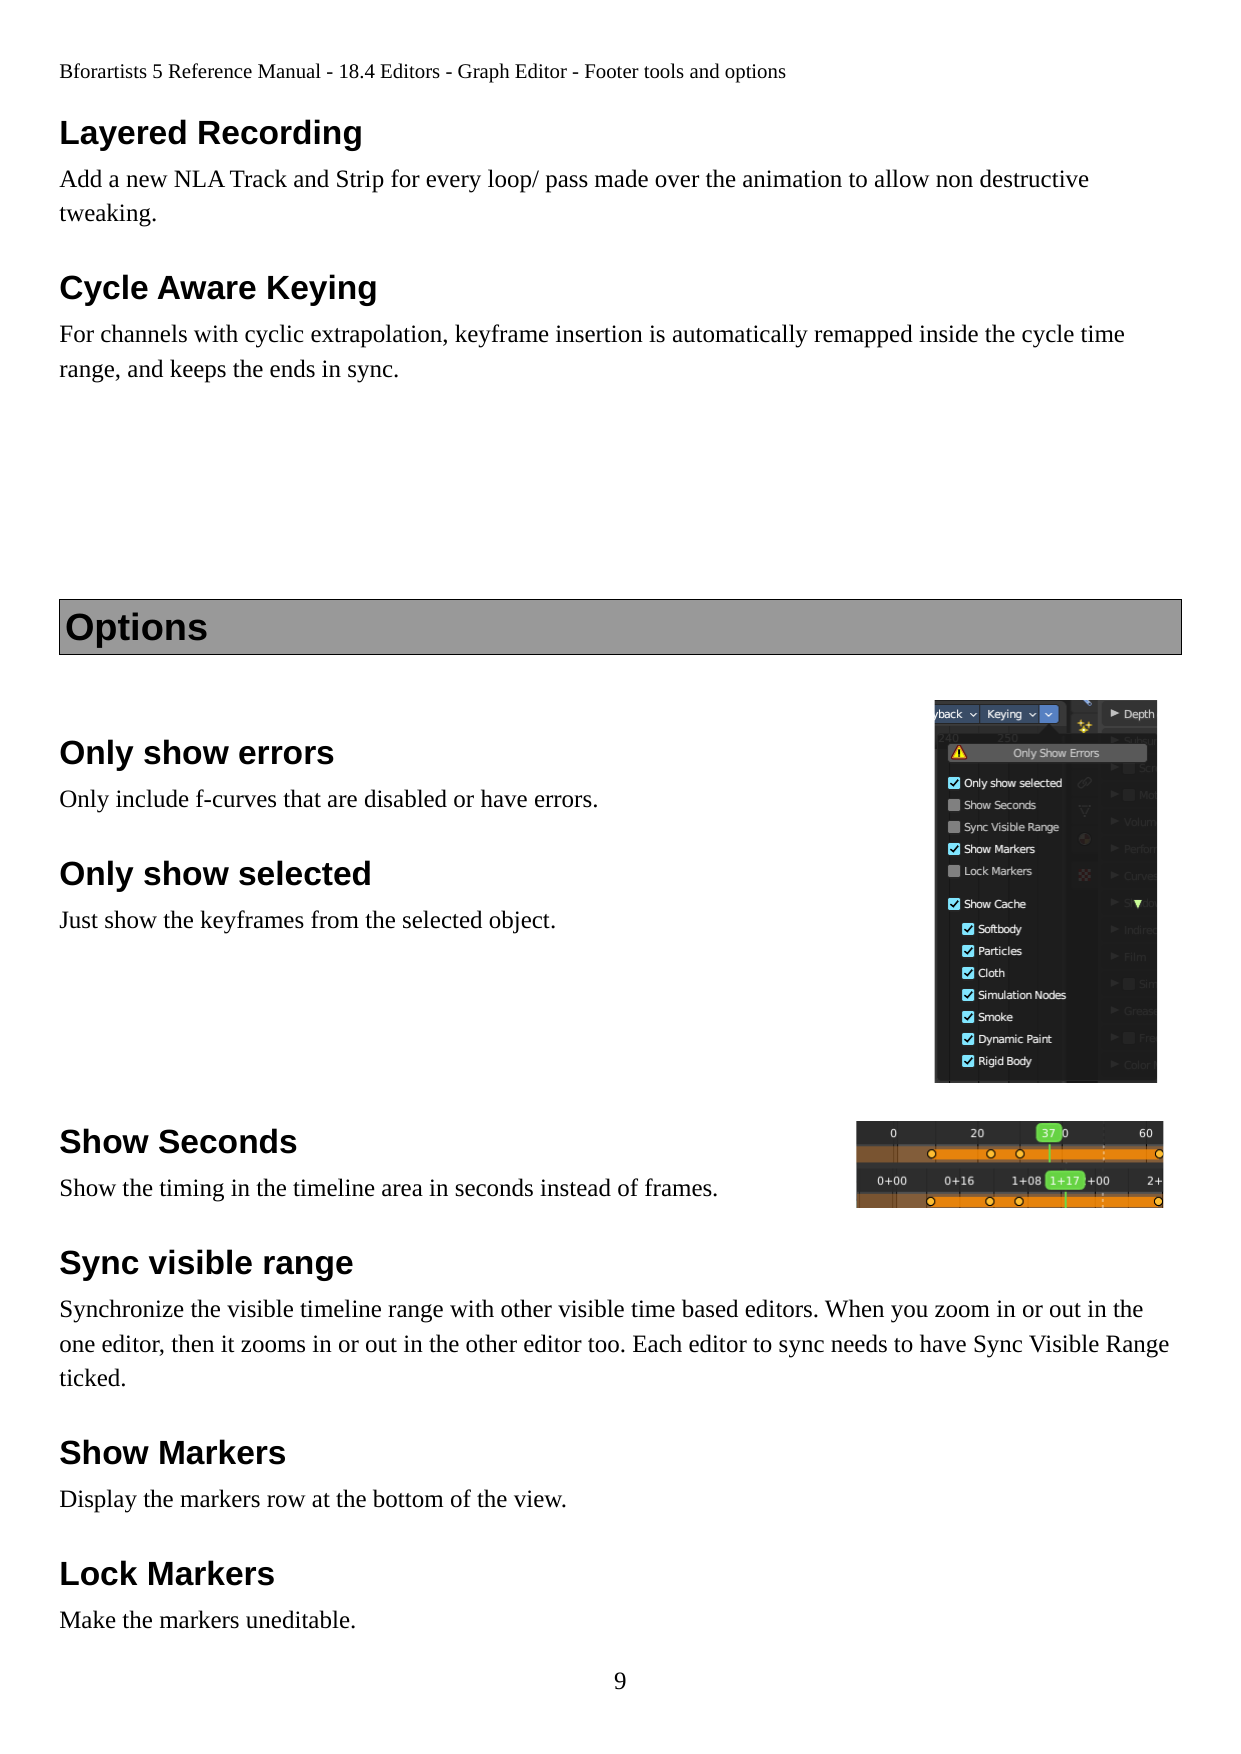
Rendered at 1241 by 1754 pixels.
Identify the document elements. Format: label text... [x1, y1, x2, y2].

subtitle [1158, 854, 1181, 892]
table_header Options [60, 600, 1181, 654]
text Make the markers uneditable. [59, 1605, 1181, 1634]
text Add a new NLA Track and Strip for every loop/ pass made over the animation to allow non destructive tweaking. [59, 164, 1181, 227]
subtitle [1164, 1122, 1181, 1161]
text For channels with cyclic extrapolation, keyframe insertion is automatically remapped inside the cycle time range, and keeps the ends in sync. [59, 319, 1181, 382]
subtitle Cycle Aware Keying [59, 268, 1181, 307]
subtitle Show Markers [59, 1433, 1181, 1472]
text Only include f-curves that are disabled or have errors. [59, 784, 934, 813]
subtitle Only show selected [59, 854, 934, 892]
subtitle Lock Markers [59, 1554, 1181, 1593]
subtitle [1158, 733, 1181, 771]
picture [934, 700, 1158, 1083]
subtitle Only show errors [59, 733, 934, 771]
text Just show the keyframes from the selected object. [59, 905, 934, 934]
subtitle Sync visible range [59, 1243, 1181, 1282]
text Display the markers row at the bottom of the view. [59, 1484, 1181, 1513]
text Synchronize the visible timeline range with other visible time based editors. When you zoom in or out in the one editor, then it zooms in or out in the other editor too. Each editor to sync needs to have Sync Visible Range ticked. [59, 1294, 1181, 1392]
picture [856, 1121, 1164, 1208]
text Show the timing in the timeline area in seconds instead of frames. [59, 1173, 856, 1202]
subtitle Layered Recording [59, 113, 1181, 151]
subtitle Show Seconds [59, 1122, 856, 1161]
